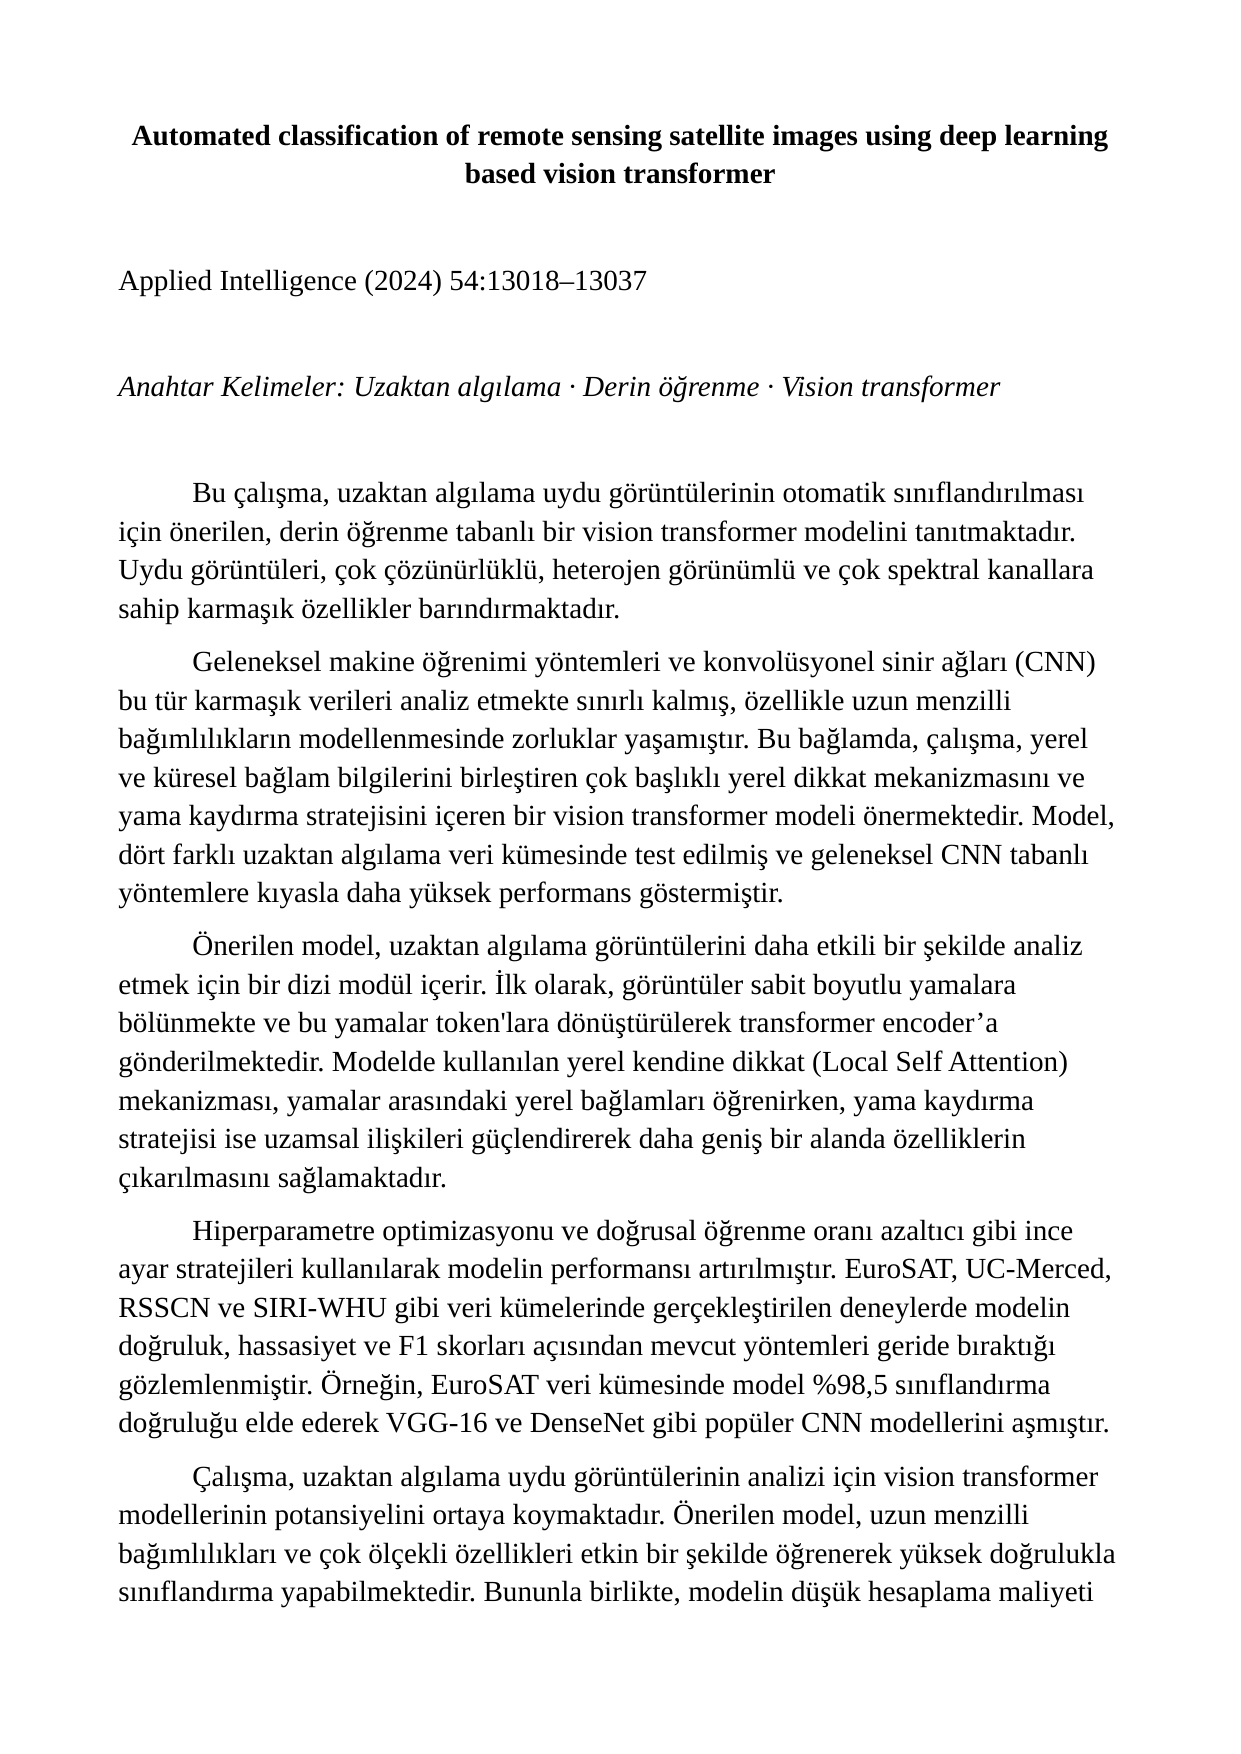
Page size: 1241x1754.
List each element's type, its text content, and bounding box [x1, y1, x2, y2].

text Automated classification of remote sensing satellite images using deep learning based vision transformer [118, 118, 1122, 190]
text Çalışma, uzaktan algılama uydu görüntülerinin analizi için vision transformer modellerinin potansiyelini ortaya koymaktadır. Önerilen model, uzun menzilli bağımlılıkları ve çok ölçekli özellikleri etkin bir şekilde öğrenerek yüksek doğrulukla sınıflandırma yapabilmektedir. Bununla birlikte, modelin düşük hesaplama maliyeti [118, 1459, 1122, 1608]
text Hiperparametre optimizasyonu ve doğrusal öğrenme oranı azaltıcı gibi ince ayar stratejileri kullanılarak modelin performansı artırılmıştır. EuroSAT, UC-Merced, RSSCN ve SIRI-WHU gibi veri kümelerinde gerçekleştirilen deneylerde modelin doğruluk, hassasiyet ve F1 skorları açısından mevcut yöntemleri geride bıraktığı gözlemlenmiştir. Örneğin, EuroSAT veri kümesinde model %98,5 sınıflandırma doğruluğu elde ederek VGG-16 ve DenseNet gibi popüler CNN modellerini aşmıştır. [118, 1213, 1122, 1439]
text Applied Intelligence (2024) 54:13018–13037 [118, 263, 1122, 296]
text Geleneksel makine öğrenimi yöntemleri ve konvolüsyonel sinir ağları (CNN) bu tür karmaşık verileri analiz etmekte sınırlı kalmış, özellikle uzun menzilli bağımlılıkların modellenmesinde zorluklar yaşamıştır. Bu bağlamda, çalışma, yerel ve küresel bağlam bilgilerini birleştiren çok başlıklı yerel dikkat mekanizmasını ve yama kaydırma stratejisini içeren bir vision transformer modeli önermektedir. Model, dört farklı uzaktan algılama veri kümesinde test edilmiş ve geleneksel CNN tabanlı yöntemlere kıyasla daha yüksek performans göstermiştir. [118, 644, 1122, 909]
text Bu çalışma, uzaktan algılama uydu görüntülerinin otomatik sınıflandırılması için önerilen, derin öğrenme tabanlı bir vision transformer modelini tanıtmaktadır. Uydu görüntüleri, çok çözünürlüklü, heterojen görünümlü ve çok spektral kanallara sahip karmaşık özellikler barındırmaktadır. [118, 475, 1122, 624]
text Önerilen model, uzaktan algılama görüntülerini daha etkili bir şekilde analiz etmek için bir dizi modül içerir. İlk olarak, görüntüler sabit boyutlu yamalara bölünmekte ve bu yamalar token'lara dönüştürülerek transformer encoder’a gönderilmektedir. Modelde kullanılan yerel kendine dikkat (Local Self Attention) mekanizması, yamalar arasındaki yerel bağlamları öğrenirken, yama kaydırma stratejisi ise uzamsal ilişkileri güçlendirerek daha geniş bir alanda özelliklerin çıkarılmasını sağlamaktadır. [118, 928, 1122, 1193]
text Anahtar Kelimeler: Uzaktan algılama · Derin öğrenme · Vision transformer [118, 369, 1122, 403]
